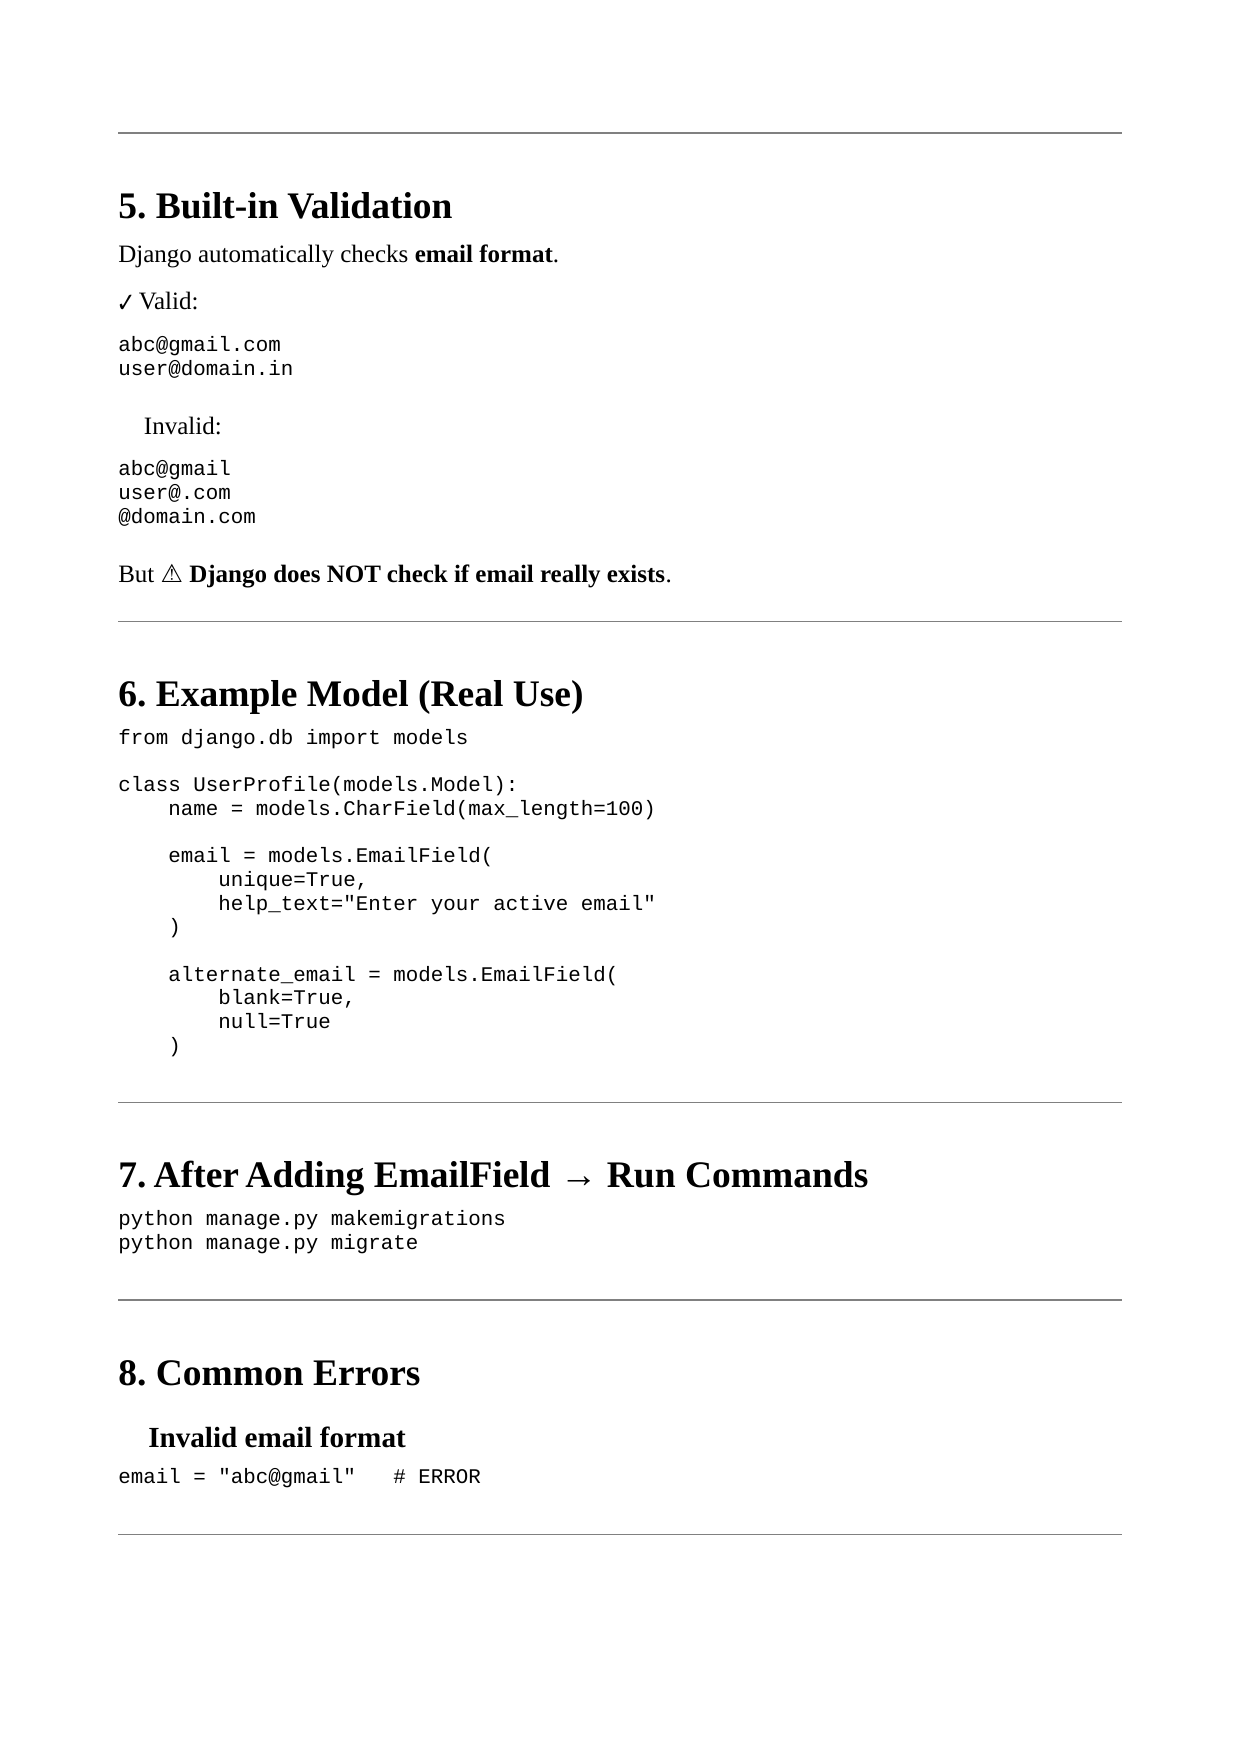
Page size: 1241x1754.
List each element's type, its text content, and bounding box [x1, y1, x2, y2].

subtitle 5. Built-in Validation [118, 183, 1122, 226]
text python manage.py makemigrations [118, 1208, 1122, 1232]
text But ⚠️ Django does NOT check if email really exists. [118, 559, 1122, 588]
subtitle 8. Common Errors [118, 1350, 1122, 1393]
text blank=True, [118, 987, 1122, 1011]
text @domain.com [118, 506, 1122, 529]
text from django.db import models [118, 727, 1122, 751]
text ❌ Invalid: [118, 411, 1122, 439]
text ✔ Valid: [118, 286, 1122, 315]
text ) [118, 916, 1122, 940]
text abc@gmail [118, 458, 1122, 482]
text python manage.py migrate [118, 1232, 1122, 1256]
subtitle 7. After Adding EmailField → Run Commands [118, 1153, 1122, 1196]
text Django automatically checks email format. [118, 239, 1122, 268]
text user@.com [118, 482, 1122, 506]
subtitle 6. Example Model (Real Use) [118, 672, 1122, 715]
text help_text="Enter your active email" [118, 893, 1122, 916]
text null=True [118, 1011, 1122, 1034]
subtitle ❌ Invalid email format [118, 1421, 1122, 1454]
text unique=True, [118, 869, 1122, 893]
text alternate_email = models.EmailField( [118, 964, 1122, 987]
text abc@gmail.com [118, 334, 1122, 358]
text email = models.EmailField( [118, 845, 1122, 869]
text user@domain.in [118, 358, 1122, 381]
text ) [118, 1034, 1122, 1058]
text name = models.CharField(max_length=100) [118, 798, 1122, 822]
text class UserProfile(models.Model): [118, 774, 1122, 798]
text email = "abc@gmail" # ERROR [118, 1467, 1122, 1490]
